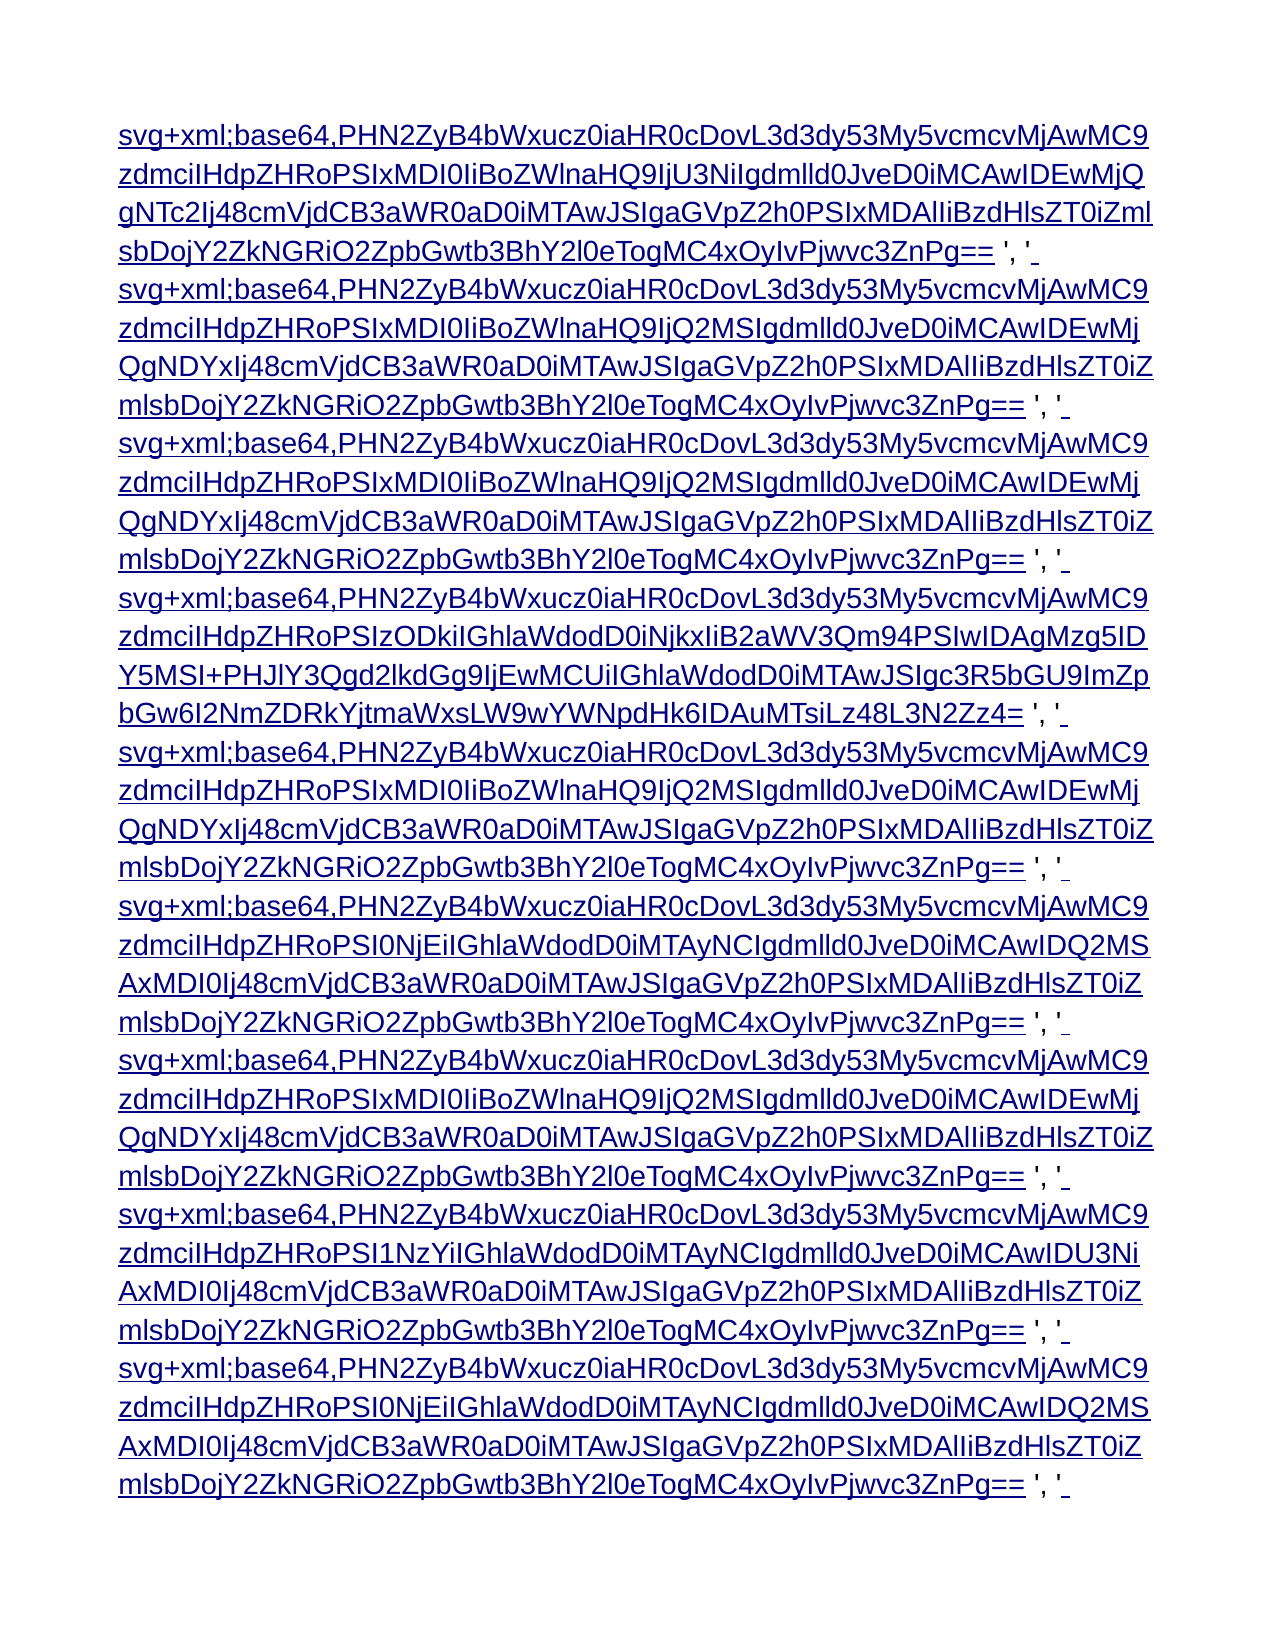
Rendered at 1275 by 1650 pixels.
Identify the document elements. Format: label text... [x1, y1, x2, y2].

text svg+xml;base64,PHN2ZyB4bWxucz0iaHR0cDovL3d3dy53My5vcmcvMjAwMC9zdmciIHdpZHRoPSIxMDI0IiBoZWlnaHQ9IjU3NiIgdmlld0JveD0iMCAwIDEwMjQgNTc2Ij48cmVjdCB3aWR0aD0iMTAwJSIgaGVpZ2h0PSIxMDAlIiBzdHlsZT0iZmlsbDojY2ZkNGRiO2ZpbGwtb3BhY2l0eTogMC4xOyIvPjwvc3ZnPg== ', ' svg+xml;base64,PHN2ZyB4bWxucz0iaHR0cDovL3d3dy53My5vcmcvMjAwMC9zdmciIHdpZHRoPSIxMDI0IiBoZWlnaHQ9IjQ2MSIgdmlld0JveD0iMCAwIDEwMjQgNDYxIj48cmVjdCB3aWR0aD0iMTAwJSIgaGVpZ2h0PSIxMDAlIiBzdHlsZT0iZmlsbDojY2ZkNGRiO2ZpbGwtb3BhY2l0eTogMC4xOyIvPjwvc3ZnPg== ', ' svg+xml;base64,PHN2ZyB4bWxucz0iaHR0cDovL3d3dy53My5vcmcvMjAwMC9zdmciIHdpZHRoPSIxMDI0IiBoZWlnaHQ9IjQ2MSIgdmlld0JveD0iMCAwIDEwMjQgNDYxIj48cmVjdCB3aWR0aD0iMTAwJSIgaGVpZ2h0PSIxMDAlIiBzdHlsZT0iZmlsbDojY2ZkNGRiO2ZpbGwtb3BhY2l0eTogMC4xOyIvPjwvc3ZnPg== ', ' svg+xml;base64,PHN2ZyB4bWxucz0iaHR0cDovL3d3dy53My5vcmcvMjAwMC9zdmciIHdpZHRoPSIzODkiIGhlaWdodD0iNjkxIiB2aWV3Qm94PSIwIDAgMzg5IDY5MSI+PHJlY3Qgd2lkdGg9IjEwMCUiIGhlaWdodD0iMTAwJSIgc3R5bGU9ImZpbGw6I2NmZDRkYjtmaWxsLW9wYWNpdHk6IDAuMTsiLz48L3N2Zz4= ', ' svg+xml;base64,PHN2ZyB4bWxucz0iaHR0cDovL3d3dy53My5vcmcvMjAwMC9zdmciIHdpZHRoPSIxMDI0IiBoZWlnaHQ9IjQ2MSIgdmlld0JveD0iMCAwIDEwMjQgNDYxIj48cmVjdCB3aWR0aD0iMTAwJSIgaGVpZ2h0PSIxMDAlIiBzdHlsZT0iZmlsbDojY2ZkNGRiO2ZpbGwtb3BhY2l0eTogMC4xOyIvPjwvc3ZnPg== ', ' svg+xml;base64,PHN2ZyB4bWxucz0iaHR0cDovL3d3dy53My5vcmcvMjAwMC9zdmciIHdpZHRoPSI0NjEiIGhlaWdodD0iMTAyNCIgdmlld0JveD0iMCAwIDQ2MSAxMDI0Ij48cmVjdCB3aWR0aD0iMTAwJSIgaGVpZ2h0PSIxMDAlIiBzdHlsZT0iZmlsbDojY2ZkNGRiO2ZpbGwtb3BhY2l0eTogMC4xOyIvPjwvc3ZnPg== ', ' svg+xml;base64,PHN2ZyB4bWxucz0iaHR0cDovL3d3dy53My5vcmcvMjAwMC9zdmciIHdpZHRoPSIxMDI0IiBoZWlnaHQ9IjQ2MSIgdmlld0JveD0iMCAwIDEwMjQgNDYxIj48cmVjdCB3aWR0aD0iMTAwJSIgaGVpZ2h0PSIxMDAlIiBzdHlsZT0iZmlsbDojY2ZkNGRiO2ZpbGwtb3BhY2l0eTogMC4xOyIvPjwvc3ZnPg== ', ' svg+xml;base64,PHN2ZyB4bWxucz0iaHR0cDovL3d3dy53My5vcmcvMjAwMC9zdmciIHdpZHRoPSI1NzYiIGhlaWdodD0iMTAyNCIgdmlld0JveD0iMCAwIDU3NiAxMDI0Ij48cmVjdCB3aWR0aD0iMTAwJSIgaGVpZ2h0PSIxMDAlIiBzdHlsZT0iZmlsbDojY2ZkNGRiO2ZpbGwtb3BhY2l0eTogMC4xOyIvPjwvc3ZnPg== ', ' svg+xml;base64,PHN2ZyB4bWxucz0iaHR0cDovL3d3dy53My5vcmcvMjAwMC9zdmciIHdpZHRoPSI0NjEiIGhlaWdodD0iMTAyNCIgdmlld0JveD0iMCAwIDQ2MSAxMDI0Ij48cmVjdCB3aWR0aD0iMTAwJSIgaGVpZ2h0PSIxMDAlIiBzdHlsZT0iZmlsbDojY2ZkNGRiO2ZpbGwtb3BhY2l0eTogMC4xOyIvPjwvc3ZnPg== ', ' [118, 118, 1157, 1501]
